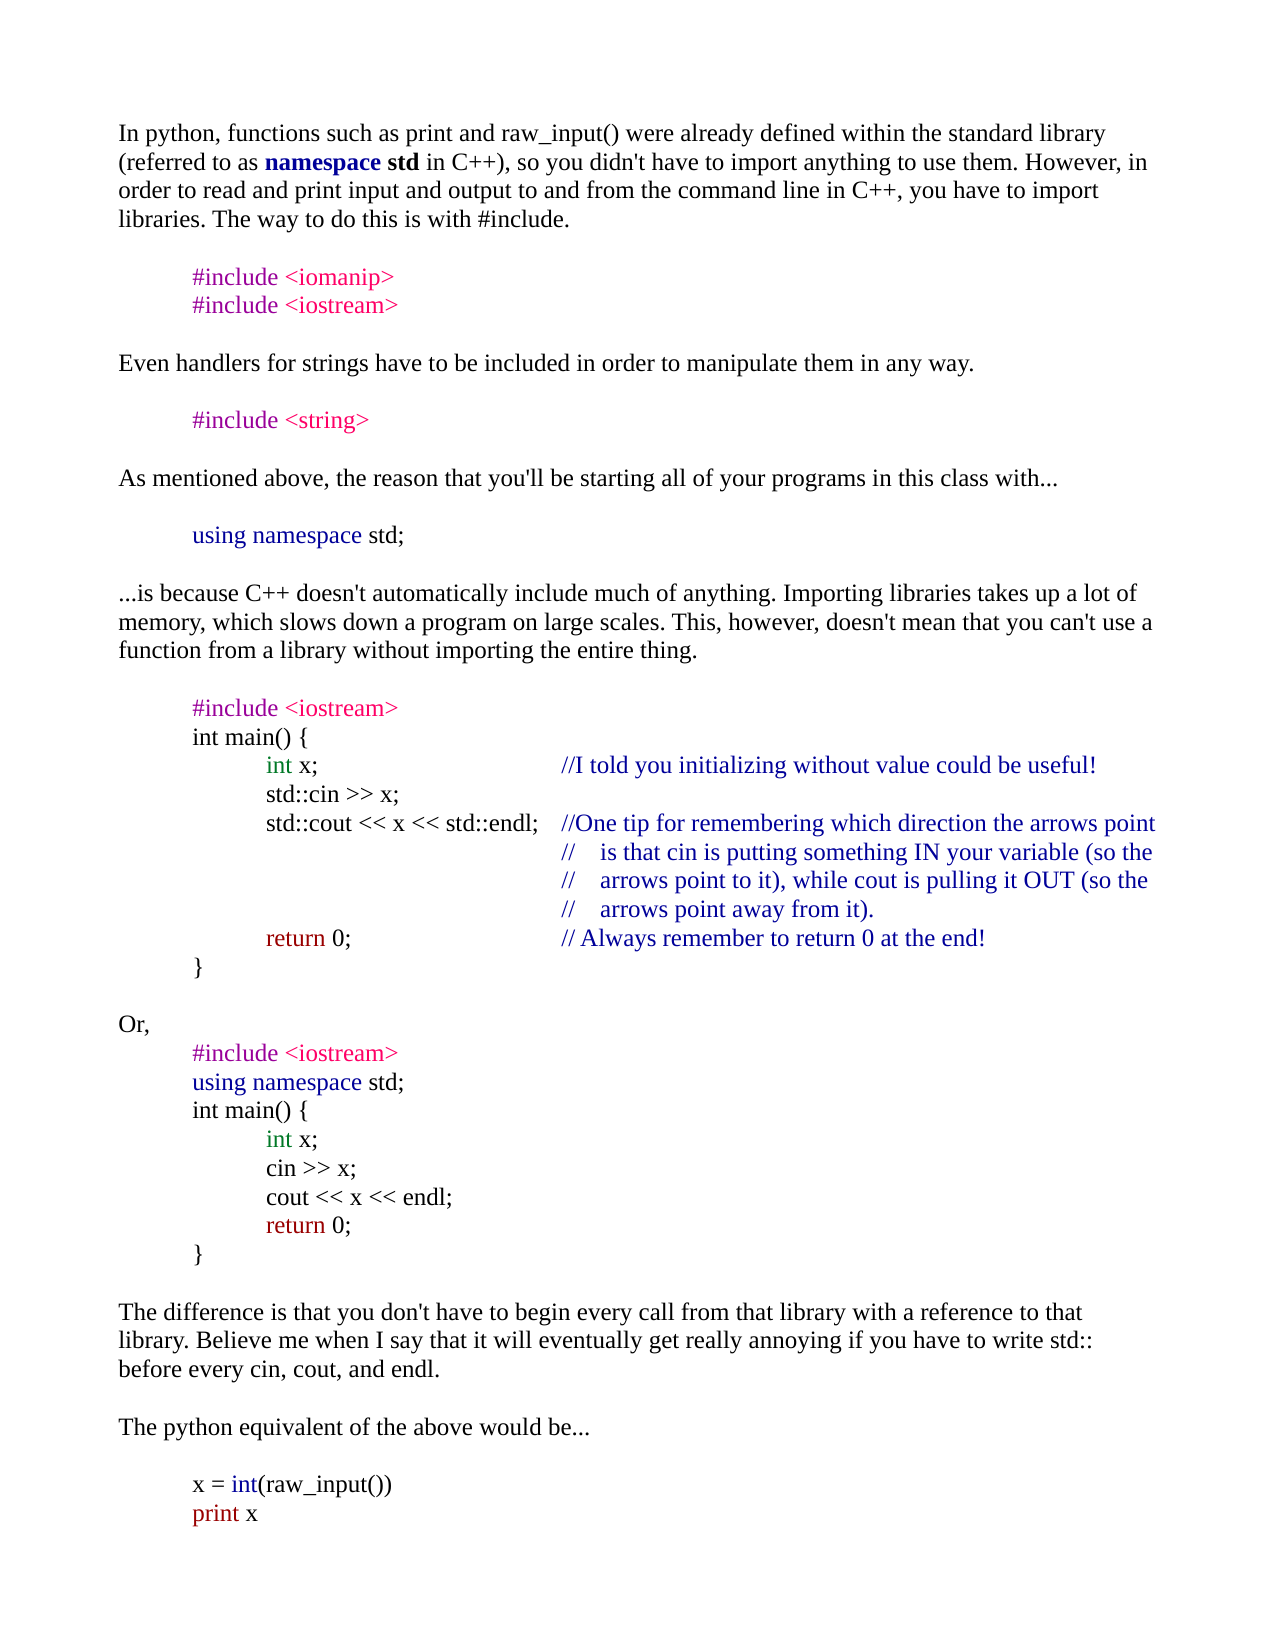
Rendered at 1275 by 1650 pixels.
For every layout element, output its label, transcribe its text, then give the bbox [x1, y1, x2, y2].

text int main() { [118, 1096, 1157, 1124]
text ...is because C++ doesn't automatically include much of anything. Importing libraries takes up a lot of memory, which slows down a program on large scales. This, however, doesn't mean that you can't use a function from a library without importing the entire thing. [118, 578, 1157, 664]
text std::cin >> x; [118, 779, 1157, 808]
text #include <iomanip> [118, 262, 1157, 291]
text #include <iostream> [118, 693, 1157, 722]
text int main() { [118, 722, 1157, 751]
text cin >> x; [118, 1153, 1157, 1182]
text Even handlers for strings have to be included in order to manipulate them in any way. [118, 348, 1157, 377]
text std::cout << x << std::endl; //One tip for remembering which direction the arrows point // is that cin is putting something IN your variable (so the // arrows point to it), while cout is pulling it OUT (so the // arrows point away from it). [118, 808, 1157, 923]
text x = int(raw_input()) [118, 1469, 1157, 1498]
text return 0; // Always remember to return 0 at the end! [118, 923, 1157, 952]
text return 0; [118, 1211, 1157, 1239]
text } [118, 952, 1157, 981]
text cout << x << endl; [118, 1182, 1157, 1211]
text As mentioned above, the reason that you'll be starting all of your programs in this class with... [118, 463, 1157, 492]
text #include <string> [118, 406, 1157, 434]
text In python, functions such as print and raw_input() were already defined within the standard library (referred to as namespace std in C++), so you didn't have to import anything to use them. However, in order to read and print input and output to and from the command line in C++, you have to import libraries. The way to do this is with #include. [118, 118, 1157, 233]
text int x; [118, 1124, 1157, 1153]
text } [118, 1239, 1157, 1268]
text Or, [118, 1009, 1157, 1038]
text using namespace std; [118, 1067, 1157, 1096]
text int x; //I told you initializing without value could be useful! [118, 751, 1157, 779]
text #include <iostream> [118, 1038, 1157, 1067]
text The difference is that you don't have to begin every call from that library with a reference to that library. Believe me when I say that it will eventually get really annoying if you have to write std:: before every cin, cout, and endl. [118, 1297, 1157, 1383]
text #include <iostream> [118, 291, 1157, 319]
text The python equivalent of the above would be... [118, 1412, 1157, 1441]
text print x [118, 1498, 1157, 1527]
text using namespace std; [118, 521, 1157, 549]
